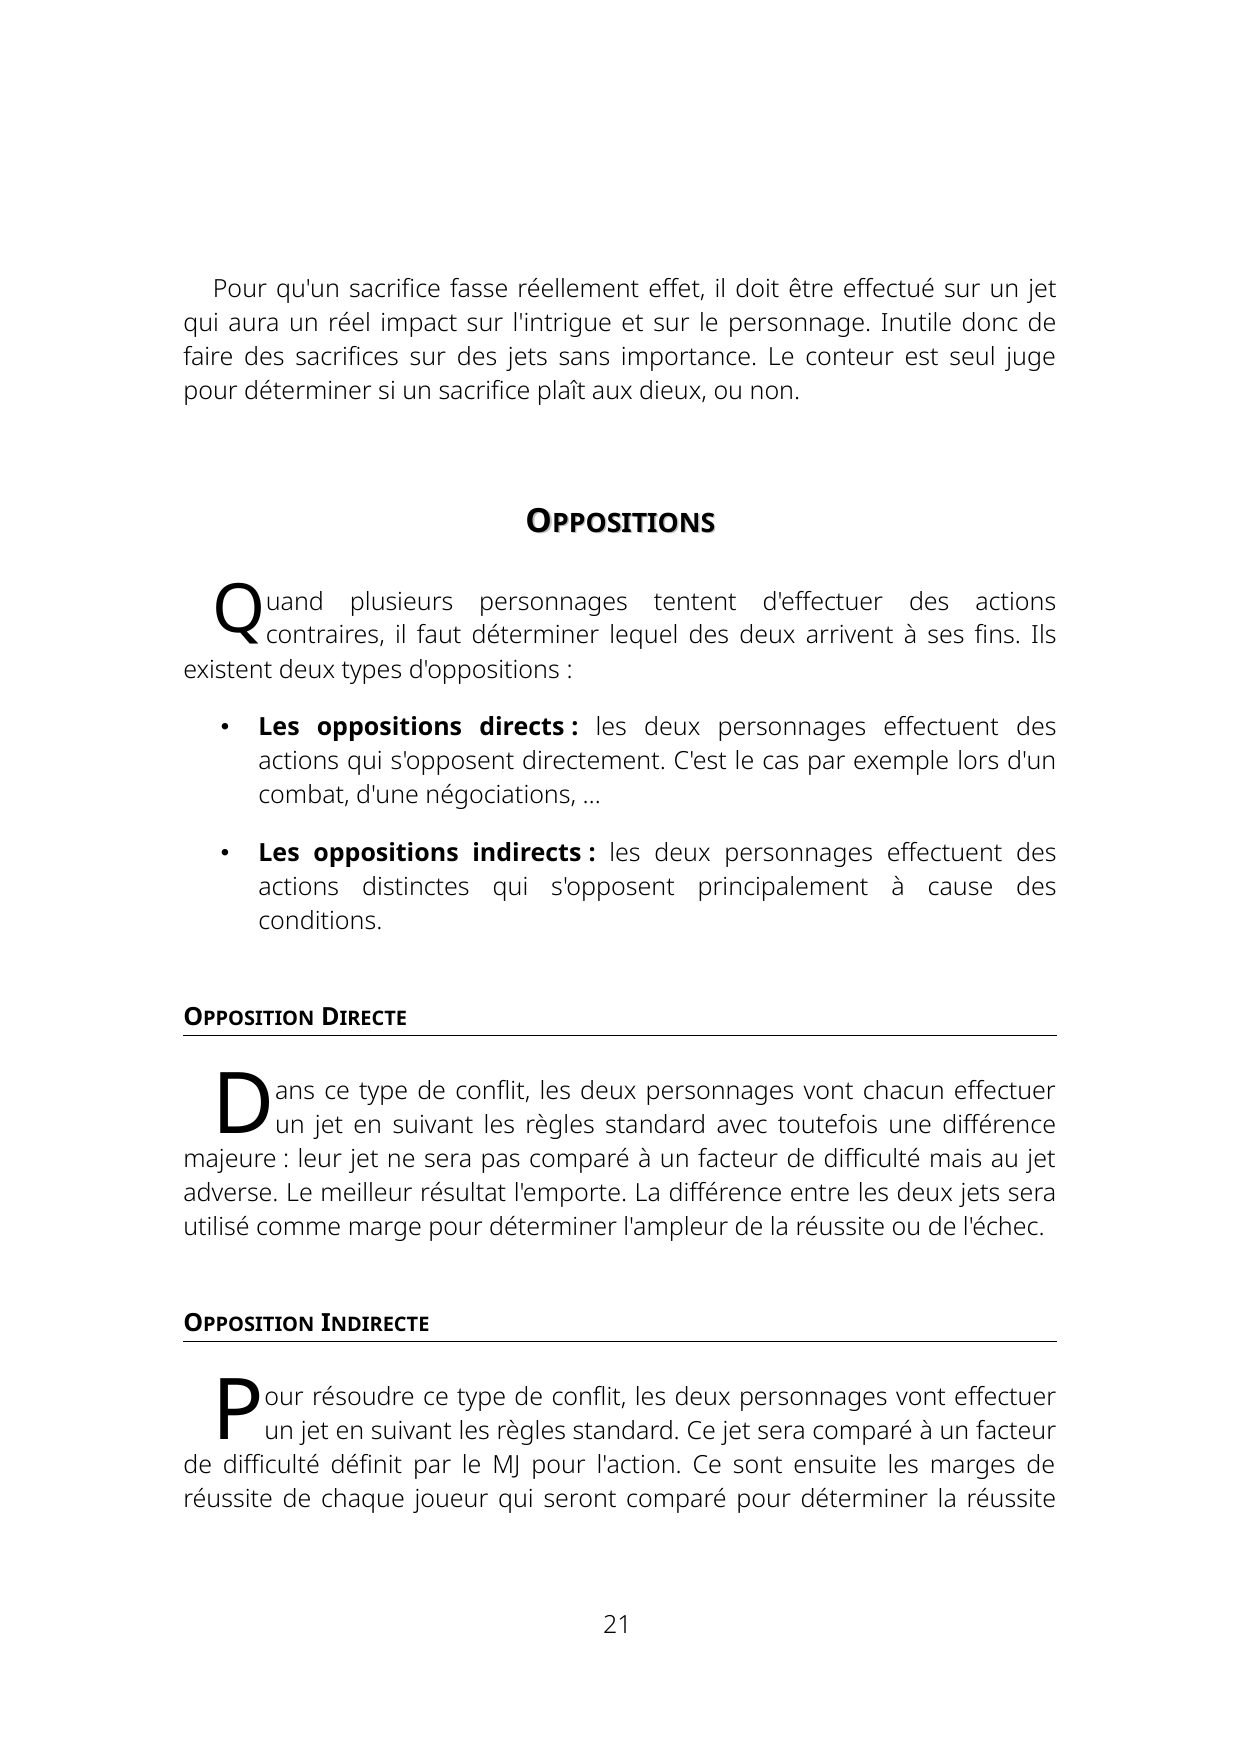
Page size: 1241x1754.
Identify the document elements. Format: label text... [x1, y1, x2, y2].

text Quand plusieurs personnages tentent d'effectuer des actions contraires, il faut déterminer lequel des deux arrivent à ses fins. Ils existent deux types d'oppositions : [183, 583, 1057, 685]
subtitle Opposition Directe [183, 998, 1057, 1035]
subtitle Oppositions [183, 496, 1057, 542]
text Dans ce type de conflit, les deux personnages vont chacun effectuer un jet en suivant les règles standard avec toutefois une différence majeure : leur jet ne sera pas comparé à un facteur de difficulté mais au jet adverse. Le meilleur résultat l'emporte. La différence entre les deux jets sera utilisé comme marge pour déterminer l'ampleur de la réussite ou de l'échec. [183, 1072, 1057, 1243]
list Les oppositions directs : les deux personnages effectuent des actions qui s'opposent directement. C'est le cas par exemple lors d'un combat, d'une négociations, … [221, 709, 1057, 811]
list Les oppositions indirects : les deux personnages effectuent des actions distinctes qui s'opposent principalement à cause des conditions. [221, 834, 1057, 937]
subtitle Opposition Indirecte [183, 1304, 1057, 1341]
text Pour qu'un sacrifice fasse réellement effet, il doit être effectué sur un jet qui aura un réel impact sur l'intrigue et sur le personnage. Inutile donc de faire des sacrifices sur des jets sans importance. Le conteur est seul juge pour déterminer si un sacrifice plaît aux dieux, ou non. [183, 270, 1057, 406]
text Pour résoudre ce type de conflit, les deux personnages vont effectuer un jet en suivant les règles standard. Ce jet sera comparé à un facteur de difficulté définit par le MJ pour l'action. Ce sont ensuite les marges de réussite de chaque joueur qui seront comparé pour déterminer la réussite [183, 1378, 1057, 1515]
